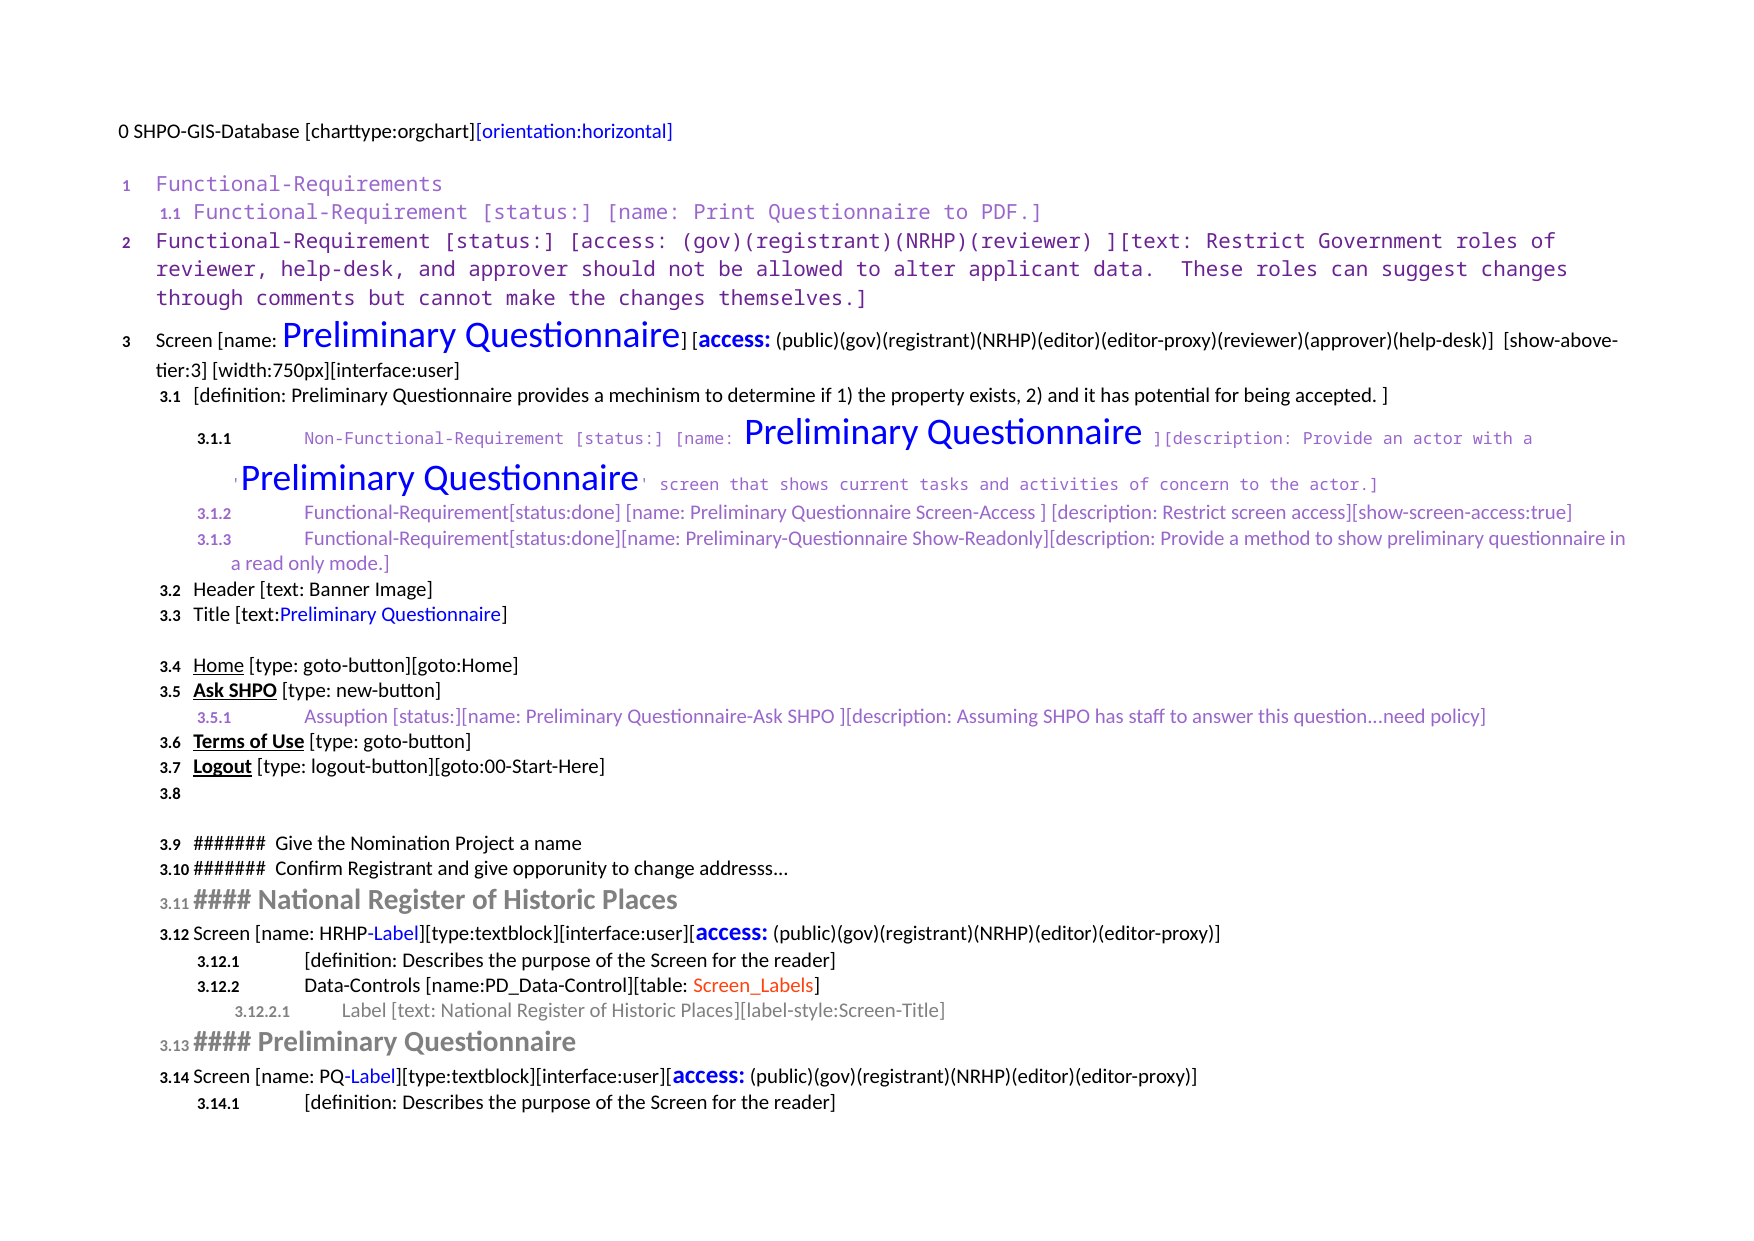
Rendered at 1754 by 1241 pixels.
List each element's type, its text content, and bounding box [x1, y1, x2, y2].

list ####### Confirm Registrant and give opporunity to change addresss... [156, 855, 1636, 881]
list Ask SHPO [type: new-button] [156, 677, 1636, 703]
list Non-Functional-Requirement [status:] [name: Preliminary Questionnaire ][description: Provide an actor with a 'Preliminary Questionnaire' screen that shows current tasks and activities of concern to the actor.] [193, 408, 1636, 499]
list Functional-Requirements [118, 169, 1636, 197]
list Header [text: Banner Image] [156, 576, 1636, 601]
list Home [type: goto-button][goto:Home] [156, 652, 1636, 677]
list Title [text:Preliminary Questionnaire] [156, 601, 1636, 627]
list Screen [name: HRHP-Label][type:textblock][interface:user][access: (public)(gov)(registrant)(NRHP)(editor)(editor-proxy)] [156, 916, 1636, 947]
list Data-Controls [name:PD_Data-Control][table: Screen_Labels] [193, 972, 1636, 998]
list [definition: Preliminary Questionnaire provides a mechinism to determine if 1) the property exists, 2) and it has potential for being accepted. ] [156, 382, 1636, 408]
list [definition: Describes the purpose of the Screen for the reader] [193, 1089, 1636, 1115]
list Functional-Requirement [status:] [name: Print Questionnaire to PDF.] [156, 197, 1636, 226]
list Functional-Requirement [status:] [access: (gov)(registrant)(NRHP)(reviewer) ][text: Restrict Government roles of reviewer, help-desk, and approver should not be allowed to alter applicant data. These roles can suggest changes through comments but cannot make the changes themselves.] [118, 226, 1636, 311]
list [definition: Describes the purpose of the Screen for the reader] [193, 947, 1636, 972]
list Screen [name: Preliminary Questionnaire] [access: (public)(gov)(registrant)(NRHP)(editor)(editor-proxy)(reviewer)(approver)(help-desk)] [show-above-tier:3] [width:750px][interface:user] [118, 311, 1636, 382]
list ####### Give the Nomination Project a name [156, 830, 1636, 855]
list Label [text: National Register of Historic Places][label-style:Screen-Title] [231, 998, 1636, 1023]
list Functional-Requirement[status:done] [name: Preliminary Questionnaire Screen-Access ] [description: Restrict screen access][show-screen-access:true] [193, 499, 1636, 525]
list #### National Register of Historic Places [156, 881, 1636, 916]
text 0 SHPO-GIS-Database [charttype:orgchart][orientation:horizontal] [118, 118, 1636, 143]
list Assuption [status:][name: Preliminary Questionnaire-Ask SHPO ][description: Assuming SHPO has staff to answer this question...need policy] [193, 703, 1636, 728]
list Functional-Requirement[status:done][name: Preliminary-Questionnaire Show-Readonly][description: Provide a method to show preliminary questionnaire in a read only mode.] [193, 525, 1636, 576]
list #### Preliminary Questionnaire [156, 1023, 1636, 1059]
list Screen [name: PQ-Label][type:textblock][interface:user][access: (public)(gov)(registrant)(NRHP)(editor)(editor-proxy)] [156, 1059, 1636, 1089]
list Logout [type: logout-button][goto:00-Start-Here] [156, 754, 1636, 779]
list Terms of Use [type: goto-button] [156, 728, 1636, 754]
